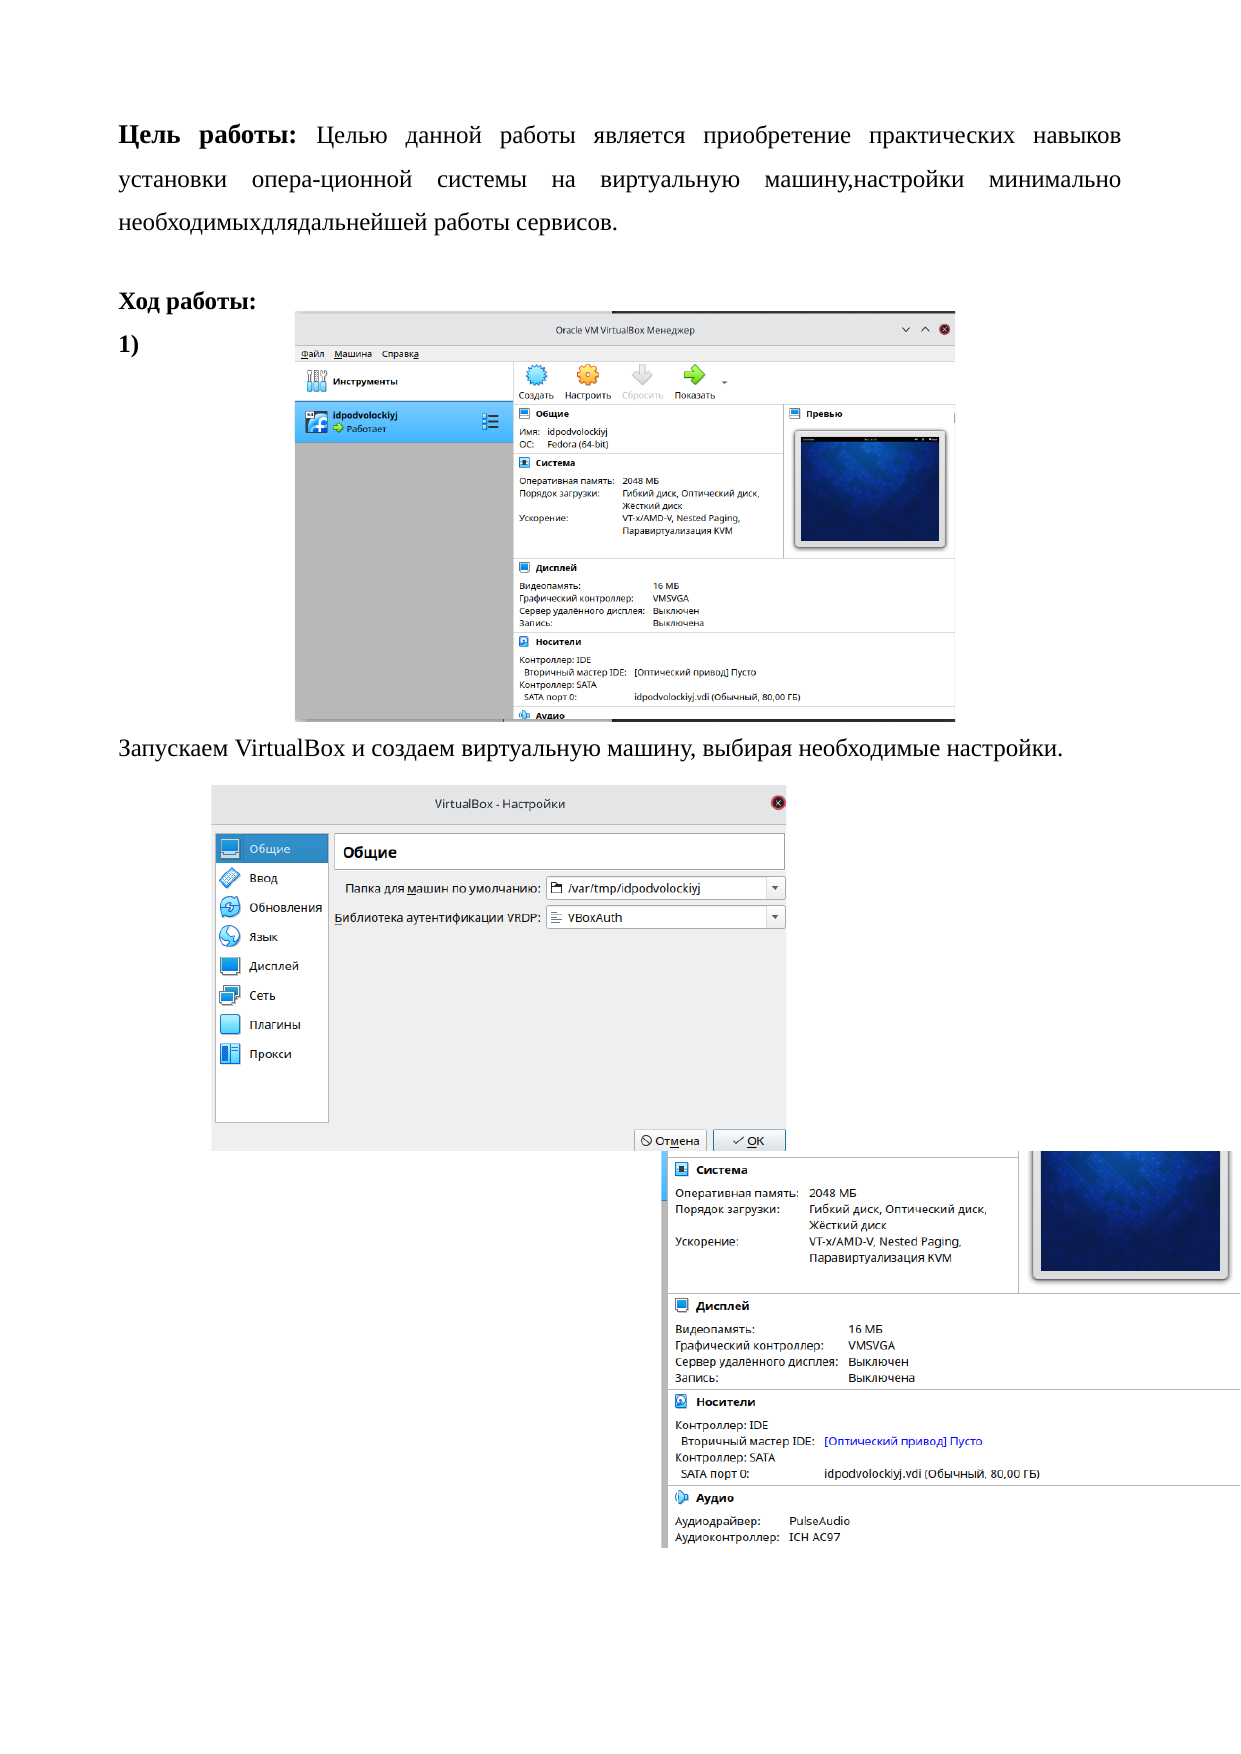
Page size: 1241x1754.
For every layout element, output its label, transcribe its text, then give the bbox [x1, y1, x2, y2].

text Цель работы: Целью данной работы является приобретение практических навыков установки опера-ционной системы на виртуальную машину,настройки минимально необходимыхдлядальнейшей работы сервисов. [118, 118, 1122, 236]
text Запускаем VirtualBox и создаем виртуальную машину, выбирая необходимые настройки. [118, 733, 1122, 761]
text [956, 329, 1122, 358]
picture [294, 311, 956, 722]
picture [211, 785, 1240, 1548]
text 1) [118, 329, 294, 358]
text Ход работы: [118, 286, 1122, 315]
